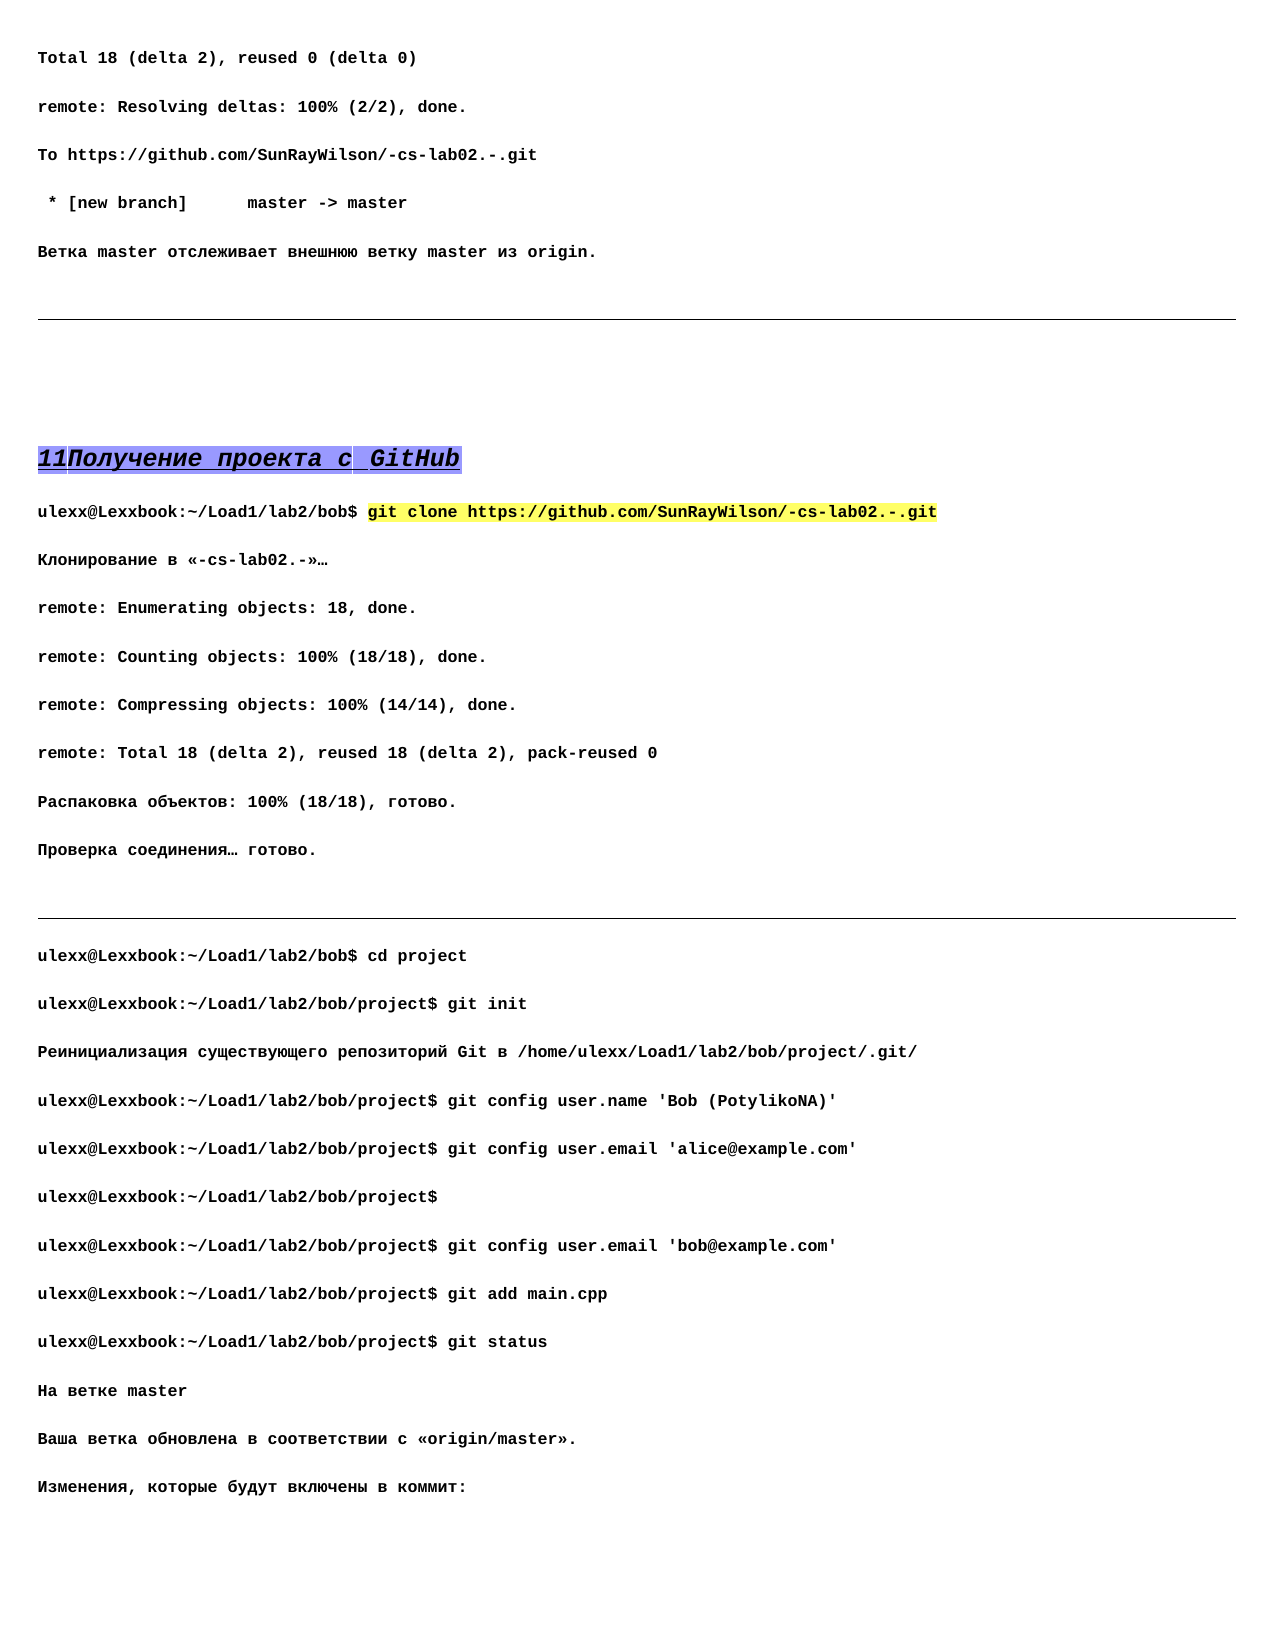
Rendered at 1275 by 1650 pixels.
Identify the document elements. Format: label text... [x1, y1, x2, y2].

text ulexx@Lexxbook:~/Load1/lab2/bob/project$ git status [37, 1334, 1236, 1353]
text Изменения, которые будут включены в коммит: [37, 1479, 1236, 1498]
text Клонирование в «-cs-lab02.-»… [37, 552, 1236, 571]
text remote: Resolving deltas: 100% (2/2), done. [37, 98, 1236, 117]
text remote: Counting objects: 100% (18/18), done. [37, 648, 1236, 667]
text Реинициализация существующего репозиторий Git в /home/ulexx/Load1/lab2/bob/project/.git/ [37, 1044, 1236, 1063]
text На ветке master [37, 1382, 1236, 1401]
text Проверка соединения… готово. [37, 842, 1236, 861]
text Распаковка объектов: 100% (18/18), готово. [37, 793, 1236, 812]
text ulexx@Lexxbook:~/Load1/lab2/bob$ cd project [37, 947, 1236, 966]
text ulexx@Lexxbook:~/Load1/lab2/bob/project$ [37, 1189, 1236, 1208]
text ulexx@Lexxbook:~/Load1/lab2/bob/project$ git config user.email 'bob@example.com'﻿ [37, 1237, 1236, 1256]
text Ветка master отслеживает внешнюю ветку master из origin. [37, 243, 1236, 262]
text * [new branch] master -> master [37, 195, 1236, 214]
text remote: Total 18 (delta 2), reused 18 (delta 2), pack-reused 0 [37, 745, 1236, 764]
text To https://github.com/SunRayWilson/-cs-lab02.-.git [37, 147, 1236, 166]
text ulexx@Lexxbook:~/Load1/lab2/bob/project$ git add main.cpp [37, 1286, 1236, 1304]
text Total 18 (delta 2), reused 0 (delta 0) [37, 50, 1236, 69]
text ulexx@Lexxbook:~/Load1/lab2/bob/project$ git config user.name 'Bob (PotylikoNA)' [37, 1092, 1236, 1111]
text Ваша ветка обновлена в соответствии с «origin/master». [37, 1431, 1236, 1449]
text remote: Enumerating objects: 18, done. [37, 600, 1236, 619]
text 11Получение проекта с GitHub [37, 446, 1236, 474]
text ulexx@Lexxbook:~/Load1/lab2/bob/project$ git init [37, 996, 1236, 1014]
text ulexx@Lexxbook:~/Load1/lab2/bob$ git clone https://github.com/SunRayWilson/-cs-lab02.-.git [37, 503, 1236, 522]
text ulexx@Lexxbook:~/Load1/lab2/bob/project$ git config user.email 'alice@example.com' [37, 1141, 1236, 1159]
text remote: Compressing objects: 100% (14/14), done. [37, 697, 1236, 716]
